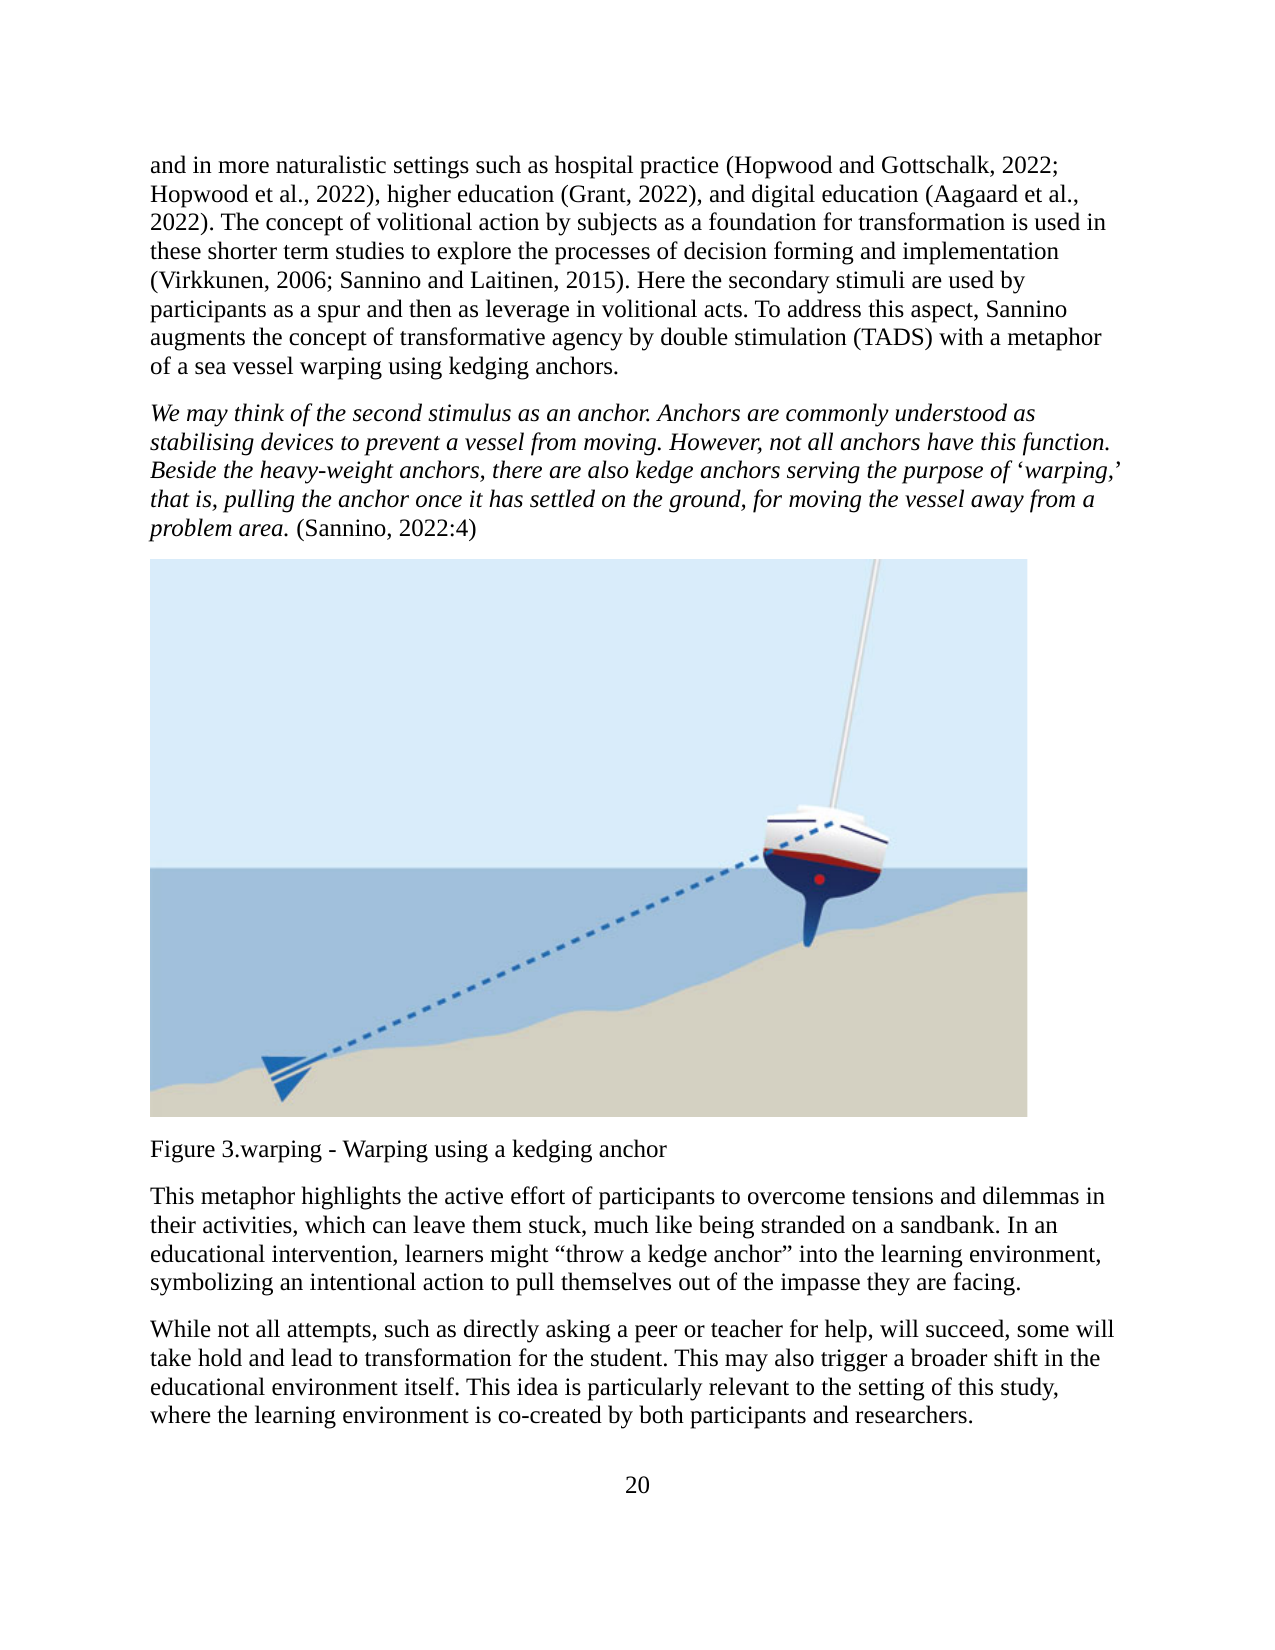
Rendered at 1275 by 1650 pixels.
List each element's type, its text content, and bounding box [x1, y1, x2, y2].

text and in more naturalistic settings such as hospital practice (Hopwood and Gottschalk, 2022; Hopwood et al., 2022), higher education (Grant, 2022), and digital education (Aagaard et al., 2022). The concept of volitional action by subjects as a foundation for transformation is used in these shorter term studies to explore the processes of decision forming and implementation (Virkkunen, 2006; Sannino and Laitinen, 2015). Here the secondary stimuli are used by participants as a spur and then as leverage in volitional acts. To address this aspect, Sannino augments the concept of transformative agency by double stimulation (TADS) with a metaphor of a sea vessel warping using kedging anchors. [150, 150, 1125, 380]
text This metaphor highlights the active effort of participants to overcome tensions and dilemmas in their activities, which can leave them stuck, much like being stranded on a sandbank. In an educational intervention, learners might “throw a kedge anchor” into the learning environment, symbolizing an intentional action to pull themselves out of the impasse they are facing. [150, 1181, 1125, 1296]
text While not all attempts, such as directly asking a peer or teacher for help, will succeed, some will take hold and lead to transformation for the student. This may also trigger a broader shift in the educational environment itself. This idea is particularly relevant to the setting of this study, where the learning environment is co-created by both participants and researchers. [150, 1314, 1125, 1429]
text Figure 3.warping - Warping using a kedging anchor [150, 1134, 1125, 1163]
picture [150, 559, 1028, 1117]
text We may think of the second stimulus as an anchor. Anchors are commonly understood as stabilising devices to prevent a vessel from moving. However, not all anchors have this function. Beside the heavy-weight anchors, there are also kedge anchors serving the purpose of ‘warping,’ that is, pulling the anchor once it has settled on the ground, for moving the vessel away from a problem area. (Sannino, 2022:4) [150, 398, 1125, 542]
